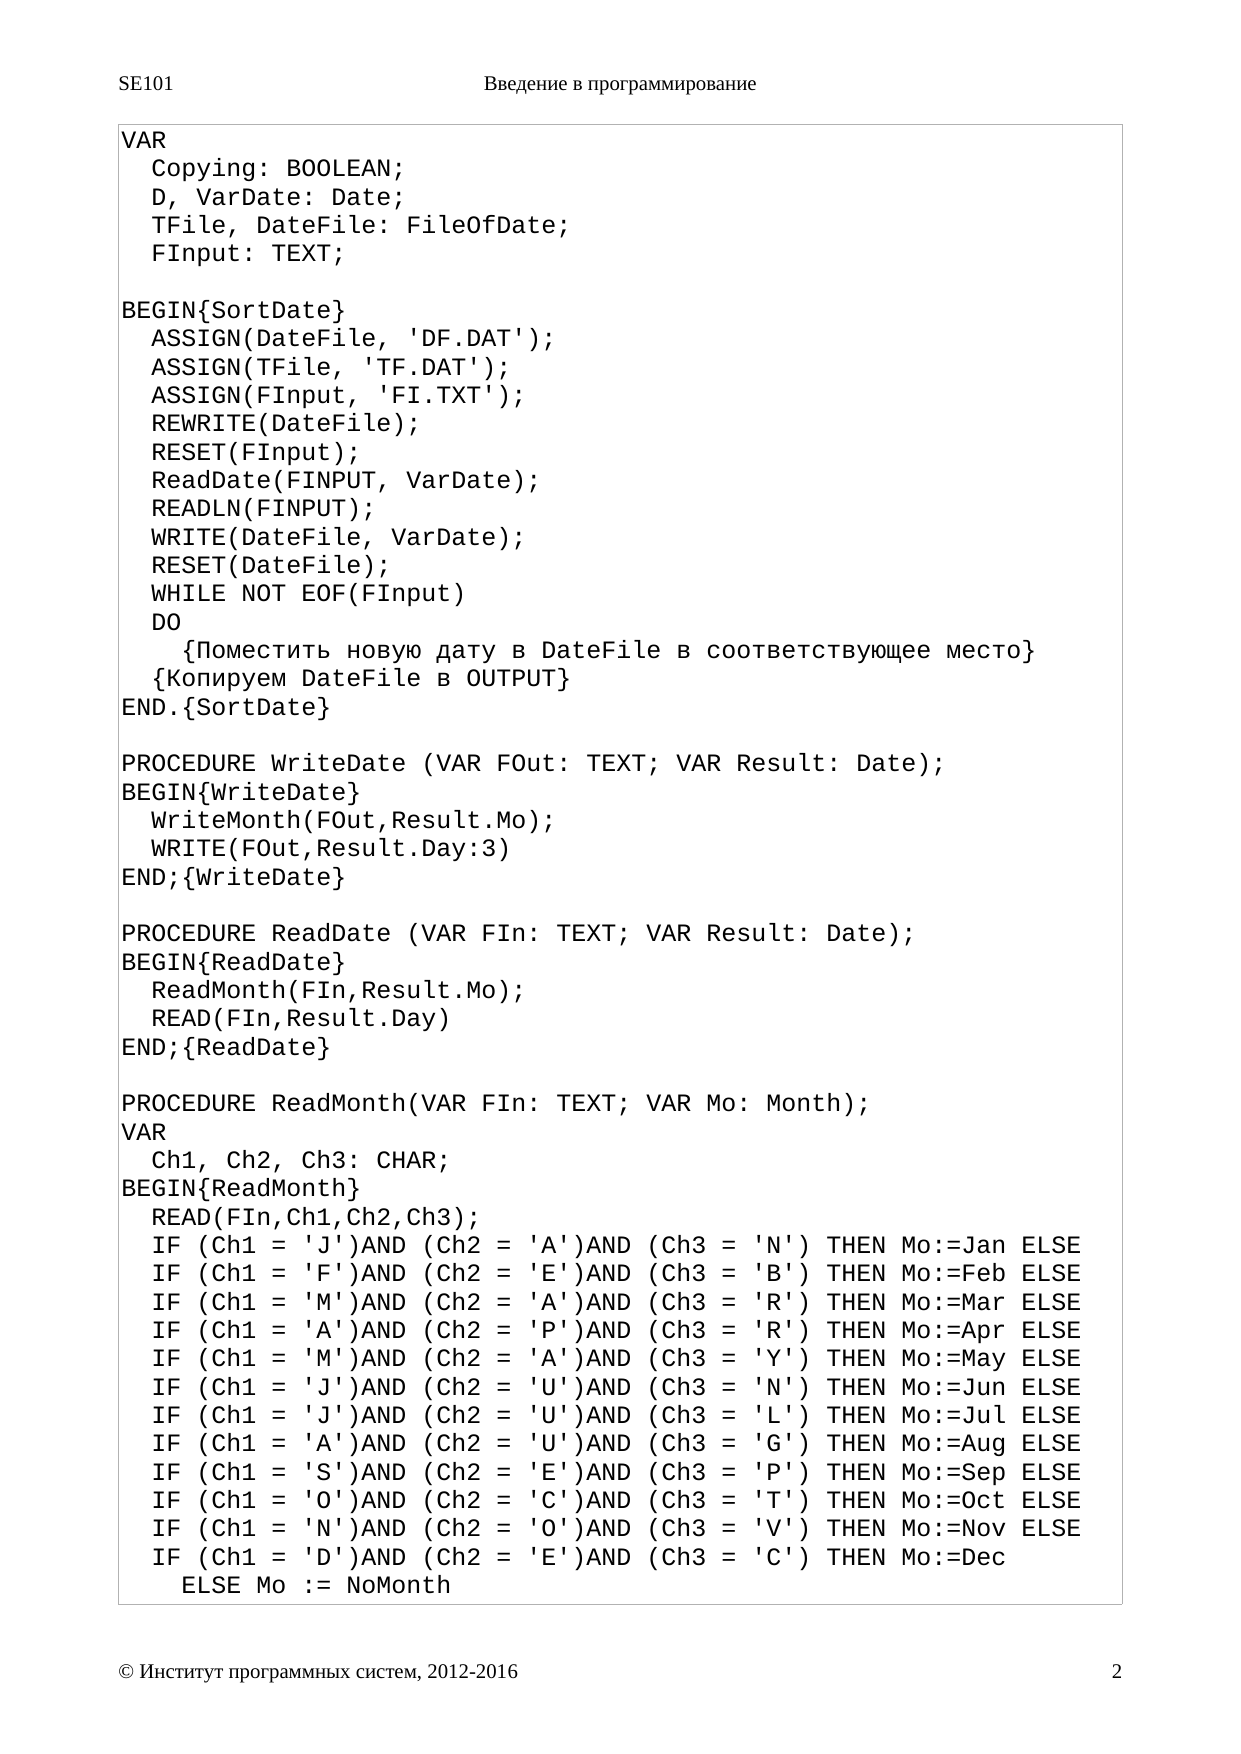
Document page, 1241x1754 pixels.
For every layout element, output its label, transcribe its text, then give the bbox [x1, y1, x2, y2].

text IF (Ch1 = 'M')AND (Ch2 = 'A')AND (Ch3 = 'R') THEN Mo:=Mar ELSE [119, 1286, 1122, 1314]
text IF (Ch1 = 'N')AND (Ch2 = 'O')AND (Ch3 = 'V') THEN Mo:=Nov ELSE [119, 1513, 1122, 1541]
text IF (Ch1 = 'A')AND (Ch2 = 'P')AND (Ch3 = 'R') THEN Mo:=Apr ELSE [119, 1314, 1122, 1343]
text D, VarDate: Date; [119, 181, 1122, 209]
text ASSIGN(FInput, 'FI.TXT'); [119, 379, 1122, 408]
text VAR [119, 125, 1122, 153]
text BEGIN{ReadMonth} [119, 1173, 1122, 1201]
text PROCEDURE ReadDate (VAR FIn: TEXT; VAR Result: Date); [119, 918, 1122, 946]
text WRITE(FOut,Result.Day:3) [119, 833, 1122, 861]
text READ(FIn,Ch1,Ch2,Ch3); [119, 1201, 1122, 1229]
text RESET(FInput); [119, 436, 1122, 464]
text ReadDate(FINPUT, VarDate); [119, 464, 1122, 493]
text END.{SortDate} [119, 691, 1122, 722]
text END;{ReadDate} [119, 1031, 1122, 1062]
text BEGIN{ReadDate} [119, 946, 1122, 974]
text BEGIN{WriteDate} [119, 776, 1122, 804]
text {Поместить новую дату в DateFile в соответствующее место} [119, 634, 1122, 663]
text WHILE NOT EOF(FInput) [119, 578, 1122, 606]
text IF (Ch1 = 'D')AND (Ch2 = 'E')AND (Ch3 = 'C') THEN Mo:=Dec [119, 1541, 1122, 1569]
text WriteMonth(FOut,Result.Mo); [119, 804, 1122, 833]
text END;{WriteDate} [119, 861, 1122, 892]
text TFile, DateFile: FileOfDate; [119, 209, 1122, 238]
text WRITE(DateFile, VarDate); [119, 521, 1122, 549]
text ELSE Mo := NoMonth [119, 1569, 1122, 1604]
text IF (Ch1 = 'J')AND (Ch2 = 'U')AND (Ch3 = 'L') THEN Mo:=Jul ELSE [119, 1399, 1122, 1428]
text IF (Ch1 = 'O')AND (Ch2 = 'C')AND (Ch3 = 'T') THEN Mo:=Oct ELSE [119, 1484, 1122, 1513]
text Ch1, Ch2, Ch3: CHAR; [119, 1144, 1122, 1173]
text PROCEDURE WriteDate (VAR FOut: TEXT; VAR Result: Date); [119, 748, 1122, 776]
text Copying: BOOLEAN; [119, 153, 1122, 181]
text ASSIGN(DateFile, 'DF.DAT'); [119, 323, 1122, 351]
text READLN(FINPUT); [119, 493, 1122, 521]
text DO [119, 606, 1122, 634]
text PROCEDURE ReadMonth(VAR FIn: TEXT; VAR Mo: Month); [119, 1088, 1122, 1116]
text ReadMonth(FIn,Result.Mo); [119, 974, 1122, 1003]
text IF (Ch1 = 'F')AND (Ch2 = 'E')AND (Ch3 = 'B') THEN Mo:=Feb ELSE [119, 1258, 1122, 1286]
text FInput: TEXT; [119, 238, 1122, 269]
text BEGIN{SortDate} [119, 294, 1122, 323]
text {Копируем DateFile в OUTPUT} [119, 663, 1122, 691]
text IF (Ch1 = 'A')AND (Ch2 = 'U')AND (Ch3 = 'G') THEN Mo:=Aug ELSE [119, 1428, 1122, 1456]
text READ(FIn,Result.Day) [119, 1003, 1122, 1031]
text REWRITE(DateFile); [119, 408, 1122, 436]
text ASSIGN(TFile, 'TF.DAT'); [119, 351, 1122, 379]
text RESET(DateFile); [119, 549, 1122, 578]
text IF (Ch1 = 'J')AND (Ch2 = 'U')AND (Ch3 = 'N') THEN Mo:=Jun ELSE [119, 1371, 1122, 1399]
text IF (Ch1 = 'S')AND (Ch2 = 'E')AND (Ch3 = 'P') THEN Mo:=Sep ELSE [119, 1456, 1122, 1484]
text VAR [119, 1116, 1122, 1144]
text IF (Ch1 = 'J')AND (Ch2 = 'A')AND (Ch3 = 'N') THEN Mo:=Jan ELSE [119, 1229, 1122, 1258]
text IF (Ch1 = 'M')AND (Ch2 = 'A')AND (Ch3 = 'Y') THEN Mo:=May ELSE [119, 1343, 1122, 1371]
